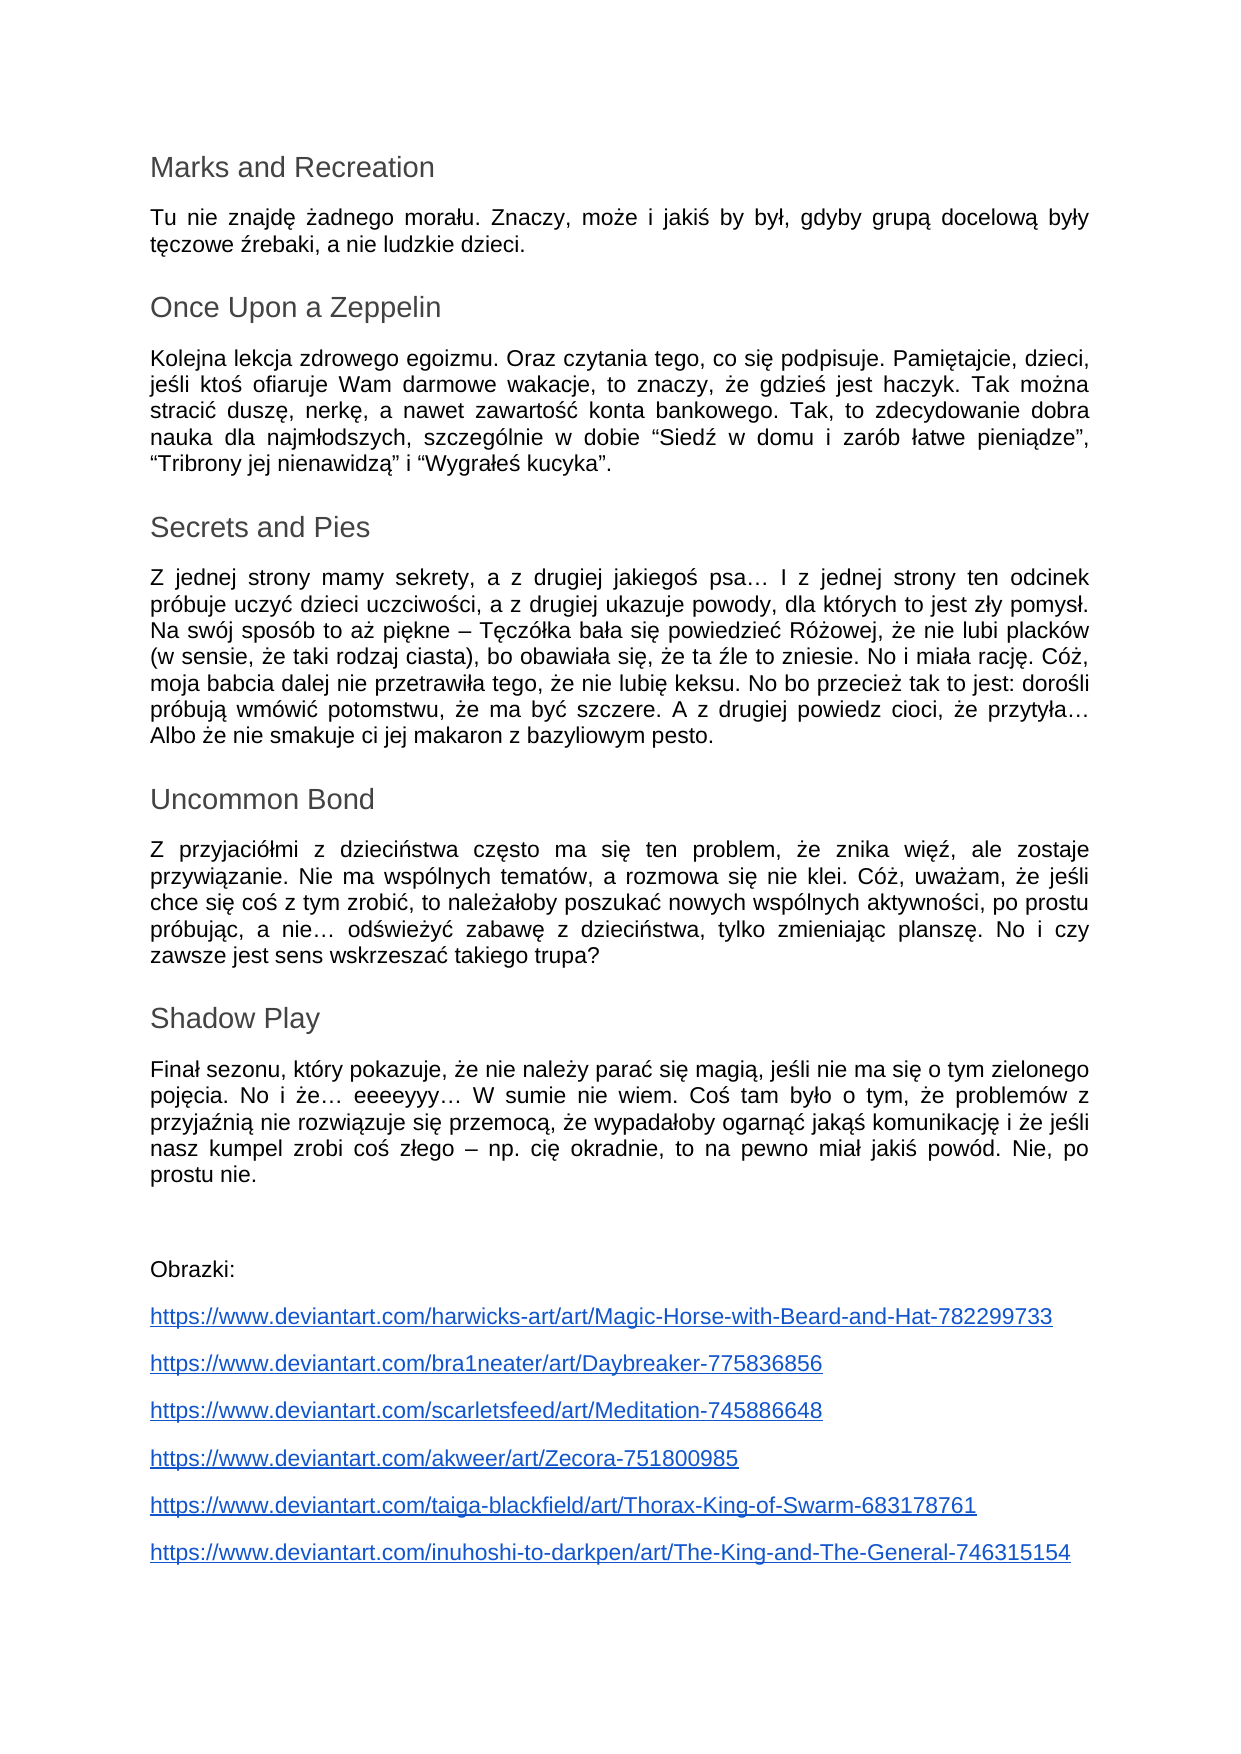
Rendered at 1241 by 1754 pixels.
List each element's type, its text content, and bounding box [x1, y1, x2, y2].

subtitle Uncommon Bond [150, 782, 1090, 816]
text Z przyjaciółmi z dzieciństwa często ma się ten problem, że znika więź, ale zostaje przywiązanie. Nie ma wspólnych tematów, a rozmowa się nie klei. Cóż, uważam, że jeśli chce się coś z tym zrobić, to należałoby poszukać nowych wspólnych aktywności, po prostu próbując, a nie… odświeżyć zabawę z dzieciństwa, tylko zmieniając planszę. No i czy zawsze jest sens wskrzeszać takiego trupa? [150, 836, 1090, 968]
subtitle Marks and Recreation [150, 150, 1090, 183]
text https://www.deviantart.com/harwicks-art/art/Magic-Horse-with-Beard-and-Hat-782299733 [150, 1303, 1090, 1329]
text Finał sezonu, który pokazuje, że nie należy parać się magią, jeśli nie ma się o tym zielonego pojęcia. No i że… eeeeyyy… W sumie nie wiem. Coś tam było o tym, że problemów z przyjaźnią nie rozwiązuje się przemocą, że wypadałoby ogarnąć jakąś komunikację i że jeśli nasz kumpel zrobi coś złego – np. cię okradnie, to na pewno miał jakiś powód. Nie, po prostu nie. [150, 1056, 1090, 1188]
text https://www.deviantart.com/inuhoshi-to-darkpen/art/The-King-and-The-General-746315154 [150, 1539, 1090, 1565]
text Z jednej strony mamy sekrety, a z drugiej jakiegoś psa… I z jednej strony ten odcinek próbuje uczyć dzieci uczciwości, a z drugiej ukazuje powody, dla których to jest zły pomysł. Na swój sposób to aż piękne – Tęczółka bała się powiedzieć Różowej, że nie lubi placków (w sensie, że taki rodzaj ciasta), bo obawiała się, że ta źle to zniesie. No i miała rację. Cóż, moja babcia dalej nie przetrawiła tego, że nie lubię keksu. No bo przecież tak to jest: dorośli próbują wmówić potomstwu, że ma być szczere. A z drugiej powiedz cioci, że przytyła… Albo że nie smakuje ci jej makaron z bazyliowym pesto. [150, 564, 1090, 749]
subtitle Secrets and Pies [150, 510, 1090, 543]
text https://www.deviantart.com/taiga-blackfield/art/Thorax-King-of-Swarm-683178761 [150, 1492, 1090, 1518]
text Obrazki: [150, 1256, 1090, 1282]
text https://www.deviantart.com/akweer/art/Zecora-751800985 [150, 1444, 1090, 1471]
text https://www.deviantart.com/scarletsfeed/art/Meditation-745886648 [150, 1397, 1090, 1424]
text https://www.deviantart.com/bra1neater/art/Daybreaker-775836856 [150, 1350, 1090, 1376]
subtitle Shadow Play [150, 1002, 1090, 1035]
text Tu nie znajdę żadnego morału. Znaczy, może i jakiś by był, gdyby grupą docelową były tęczowe źrebaki, a nie ludzkie dzieci. [150, 204, 1090, 257]
subtitle Once Upon a Zeppelin [150, 290, 1090, 324]
text Kolejna lekcja zdrowego egoizmu. Oraz czytania tego, co się podpisuje. Pamiętajcie, dzieci, jeśli ktoś ofiaruje Wam darmowe wakacje, to znaczy, że gdzieś jest haczyk. Tak można stracić duszę, nerkę, a nawet zawartość konta bankowego. Tak, to zdecydowanie dobra nauka dla najmłodszych, szczególnie w dobie “Siedź w domu i zarób łatwe pieniądze”, “Tribrony jej nienawidzą” i “Wygrałeś kucyka”. [150, 345, 1090, 477]
